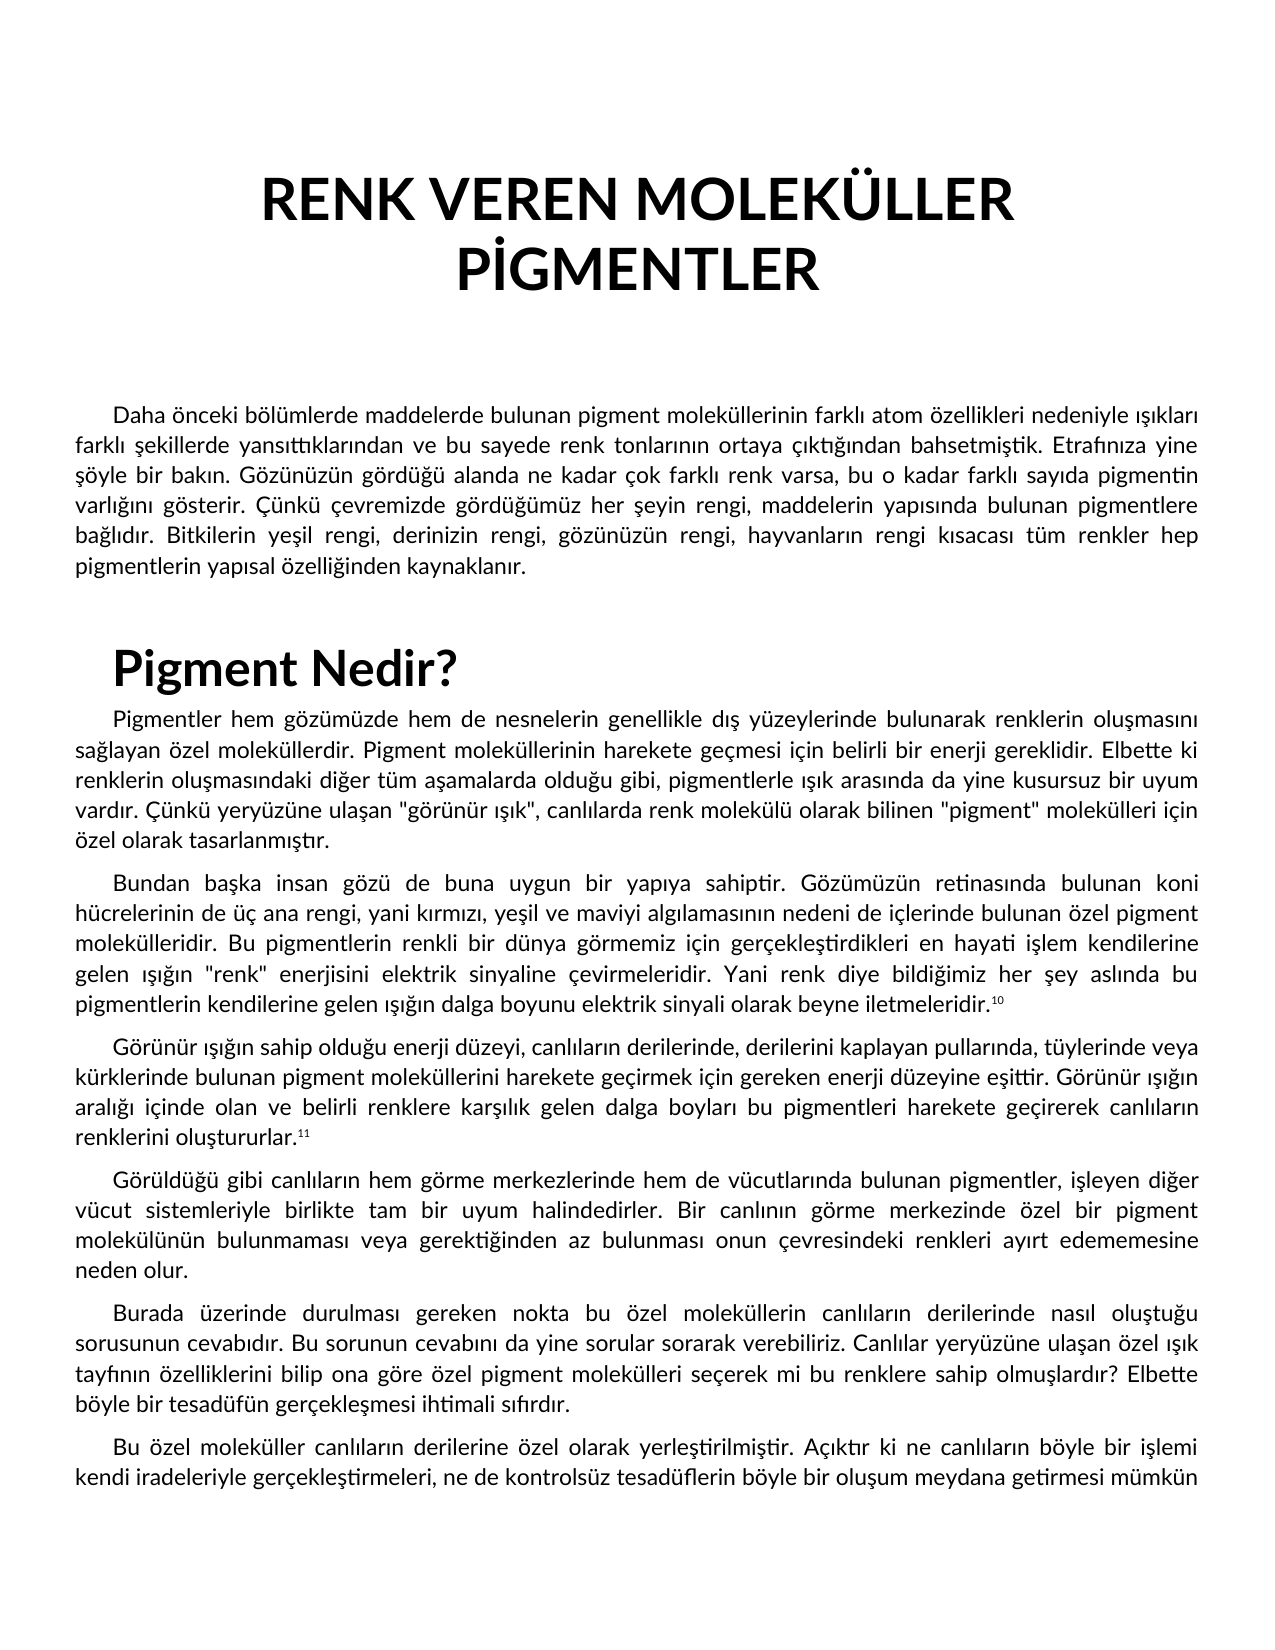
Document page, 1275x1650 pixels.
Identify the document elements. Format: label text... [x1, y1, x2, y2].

text Görünür ışığın sahip olduğu enerji düzeyi, canlıların derilerinde, derilerini kaplayan pullarında, tüylerinde veya kürklerinde bulunan pigment moleküllerini harekete geçirmek için gereken enerji düzeyine eşittir. Görünür ışığın aralığı içinde olan ve belirli renklere karşılık gelen dalga boyları bu pigmentleri harekete geçirerek canlıların renklerini oluştururlar.11 [75, 1032, 1200, 1150]
subtitle Pigment Nedir? [112, 637, 1200, 697]
text Görüldüğü gibi canlıların hem görme merkezlerinde hem de vücutlarında bulunan pigmentler, işleyen diğer vücut sistemleriyle birlikte tam bir uyum halindedirler. Bir canlının görme merkezinde özel bir pigment molekülünün bulunmaması veya gerektiğinden az bulunması onun çevresindeki renkleri ayırt edememesine neden olur. [75, 1166, 1200, 1284]
text Burada üzerinde durulması gereken nokta bu özel moleküllerin canlıların derilerinde nasıl oluştuğu sorusunun cevabıdır. Bu sorunun cevabını da yine sorular sorarak verebiliriz. Canlılar yeryüzüne ulaşan özel ışık tayfının özelliklerini bilip ona göre özel pigment molekülleri seçerek mi bu renklere sahip olmuşlardır? Elbette böyle bir tesadüfün gerçekleşmesi ihtimali sıfırdır. [75, 1299, 1200, 1417]
text Daha önceki bölümlerde maddelerde bulunan pigment moleküllerinin farklı atom özellikleri nedeniyle ışıkları farklı şekillerde yansıttıklarından ve bu sayede renk tonlarının ortaya çıktığından bahsetmiştik. Etrafınıza yine şöyle bir bakın. Gözünüzün gördüğü alanda ne kadar çok farklı renk varsa, bu o kadar farklı sayıda pigmentin varlığını gösterir. Çünkü çevremizde gördüğümüz her şeyin rengi, maddelerin yapısında bulunan pigmentlere bağlıdır. Bitkilerin yeşil rengi, derinizin rengi, gözünüzün rengi, hayvanların rengi kısacası tüm renkler hep pigmentlerin yapısal özelliğinden kaynaklanır. [75, 400, 1200, 579]
subtitle RENK VEREN MOLEKÜLLER PİGMENTLER [75, 162, 1200, 302]
text Bundan başka insan gözü de buna uygun bir yapıya sahiptir. Gözümüzün retinasında bulunan koni hücrelerinin de üç ana rengi, yani kırmızı, yeşil ve maviyi algılamasının nedeni de içlerinde bulunan özel pigment molekülleridir. Bu pigmentlerin renkli bir dünya görmemiz için gerçekleştirdikleri en hayati işlem kendilerine gelen ışığın "renk" enerjisini elektrik sinyaline çevirmeleridir. Yani renk diye bildiğimiz her şey aslında bu pigmentlerin kendilerine gelen ışığın dalga boyunu elektrik sinyali olarak beyne iletmeleridir.10 [75, 869, 1200, 1017]
text Pigmentler hem gözümüzde hem de nesnelerin genellikle dış yüzeylerinde bulunarak renklerin oluşmasını sağlayan özel moleküllerdir. Pigment moleküllerinin harekete geçmesi için belirli bir enerji gereklidir. Elbette ki renklerin oluşmasındaki diğer tüm aşamalarda olduğu gibi, pigmentlerle ışık arasında da yine kusursuz bir uyum vardır. Çünkü yeryüzüne ulaşan "görünür ışık", canlılarda renk molekülü olarak bilinen "pigment" molekülleri için özel olarak tasarlanmıştır. [75, 705, 1200, 853]
text Bu özel moleküller canlıların derilerine özel olarak yerleştirilmiştir. Açıktır ki ne canlıların böyle bir işlemi kendi iradeleriyle gerçekleştirmeleri, ne de kontrolsüz tesadüflerin böyle bir oluşum meydana getirmesi mümkün [75, 1432, 1200, 1490]
